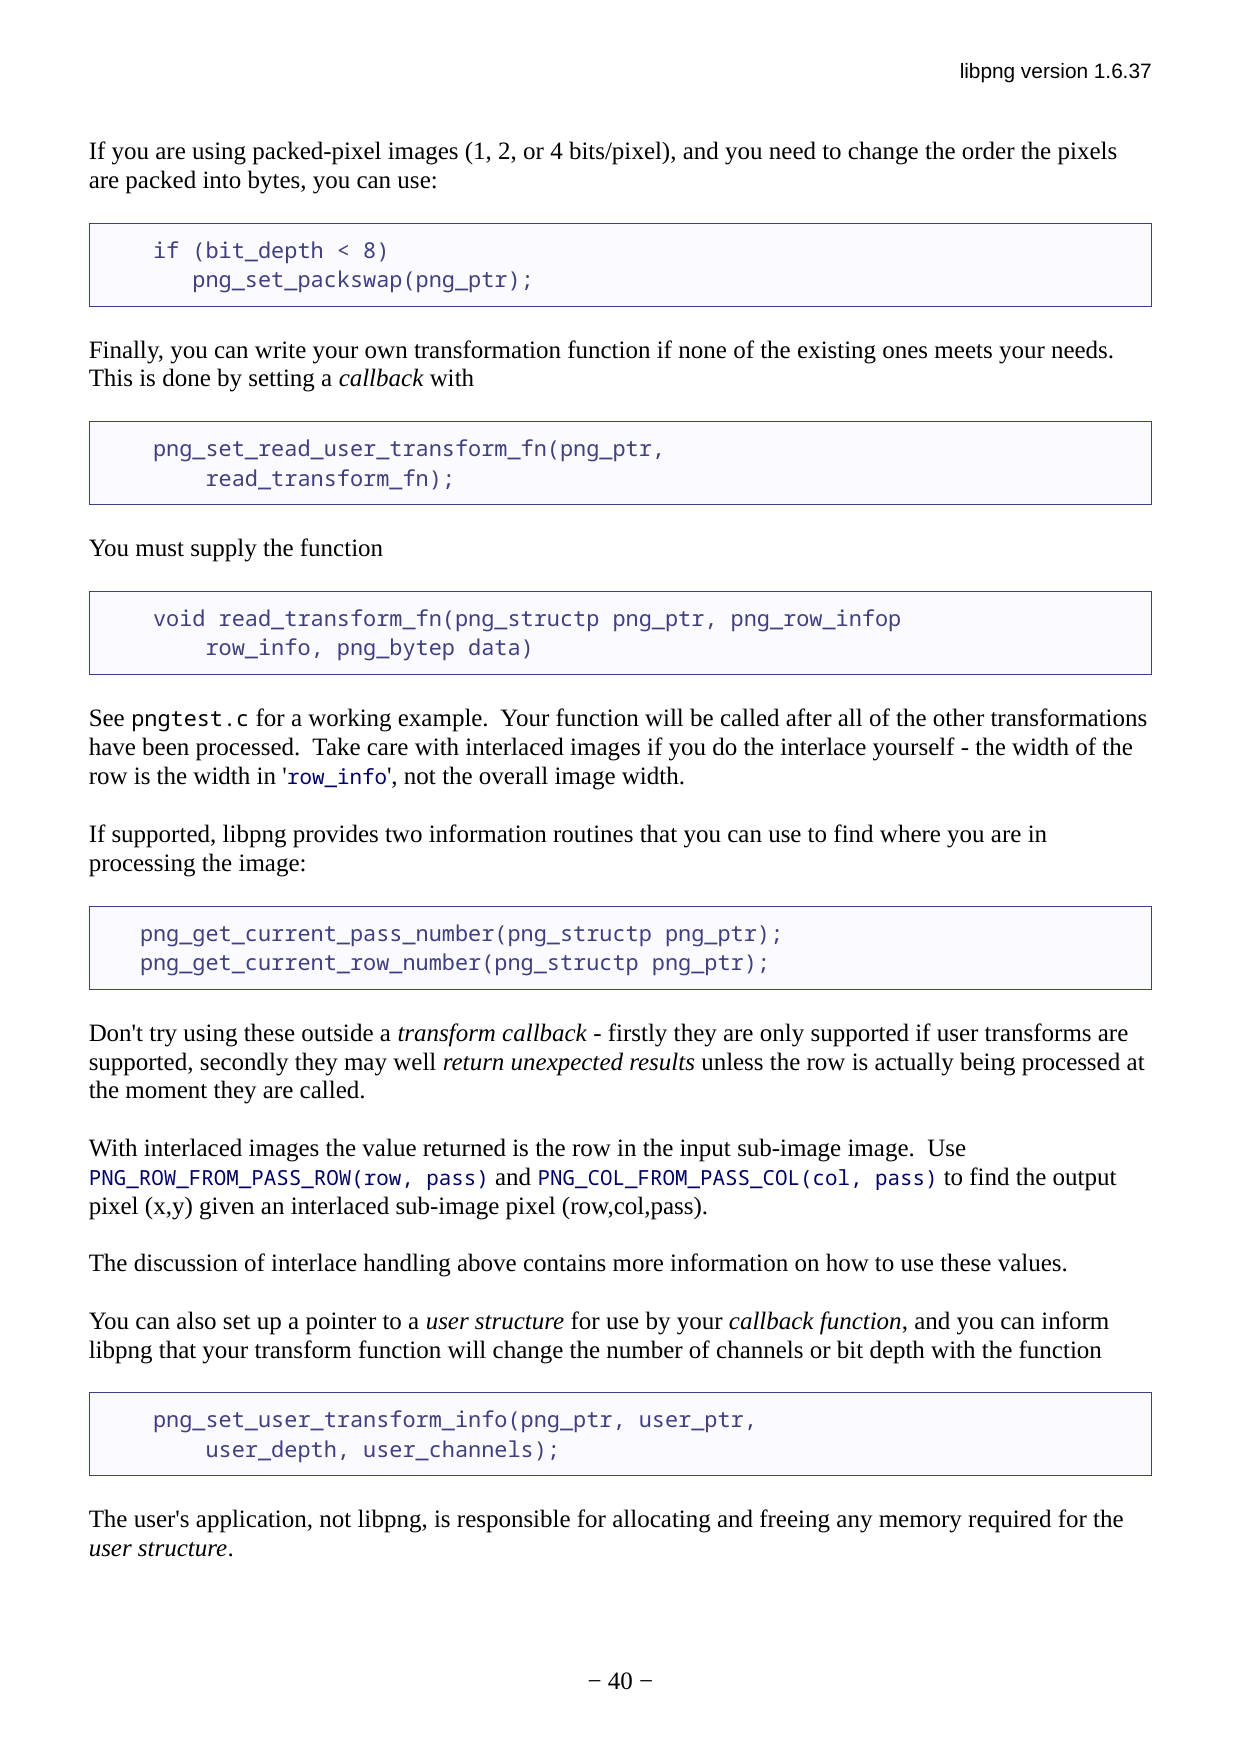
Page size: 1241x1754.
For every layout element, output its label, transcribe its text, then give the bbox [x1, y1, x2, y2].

text Finally, you can write your own transformation function if none of the existing ones meets your needs. This is done by setting a callback with [88, 335, 1152, 392]
text The user's application, not libpng, is responsible for allocating and freeing any memory required for the user structure. [88, 1504, 1152, 1562]
text With interlaced images the value returned is the row in the input sub-image image. Use PNG_ROW_FROM_PASS_ROW(row, pass) and PNG_COL_FROM_PASS_COL(col, pass) to find the output pixel (x,y) given an interlaced sub-image pixel (row,col,pass). [88, 1133, 1152, 1220]
text png_set_packswap(png_ptr); [90, 252, 1151, 306]
text png_set_read_user_transform_fn(png_ptr, [90, 422, 1151, 451]
text Don't try using these outside a transform callback - firstly they are only supported if user transforms are supported, secondly they may well return unexpected results unless the row is actually being processed at the moment they are called. [88, 1018, 1152, 1104]
text if (bit_depth < 8) [90, 224, 1151, 252]
text The discussion of interlace handling above contains more information on how to use these values. [88, 1248, 1152, 1277]
text png_get_current_row_number(png_structp png_ptr); [90, 936, 1151, 989]
text png_set_user_transform_info(png_ptr, user_ptr, [90, 1393, 1151, 1422]
text user_depth, user_channels); [90, 1422, 1151, 1475]
text row_info, png_bytep data) [90, 620, 1151, 674]
text If you are using packed-pixel images (1, 2, or 4 bits/pixel), and you need to change the order the pixels are packed into bytes, you can use: [88, 136, 1152, 194]
text See pngtest.c for a working example. Your function will be called after all of the other transformations have been processed. Take care with interlaced images if you do the interlace yourself - the width of the row is the width in 'row_info', not the overall image width. [88, 703, 1152, 791]
text read_transform_fn); [90, 451, 1151, 504]
text You must supply the function [88, 533, 1152, 562]
text png_get_current_pass_number(png_structp png_ptr); [90, 907, 1151, 936]
text If supported, libpng provides two information routines that you can use to find where you are in processing the image: [88, 819, 1152, 877]
text void read_transform_fn(png_structp png_ptr, png_row_infop [90, 592, 1151, 620]
text You can also set up a pointer to a user structure for use by your callback function, and you can inform libpng that your transform function will change the number of channels or bit depth with the function [88, 1306, 1152, 1363]
